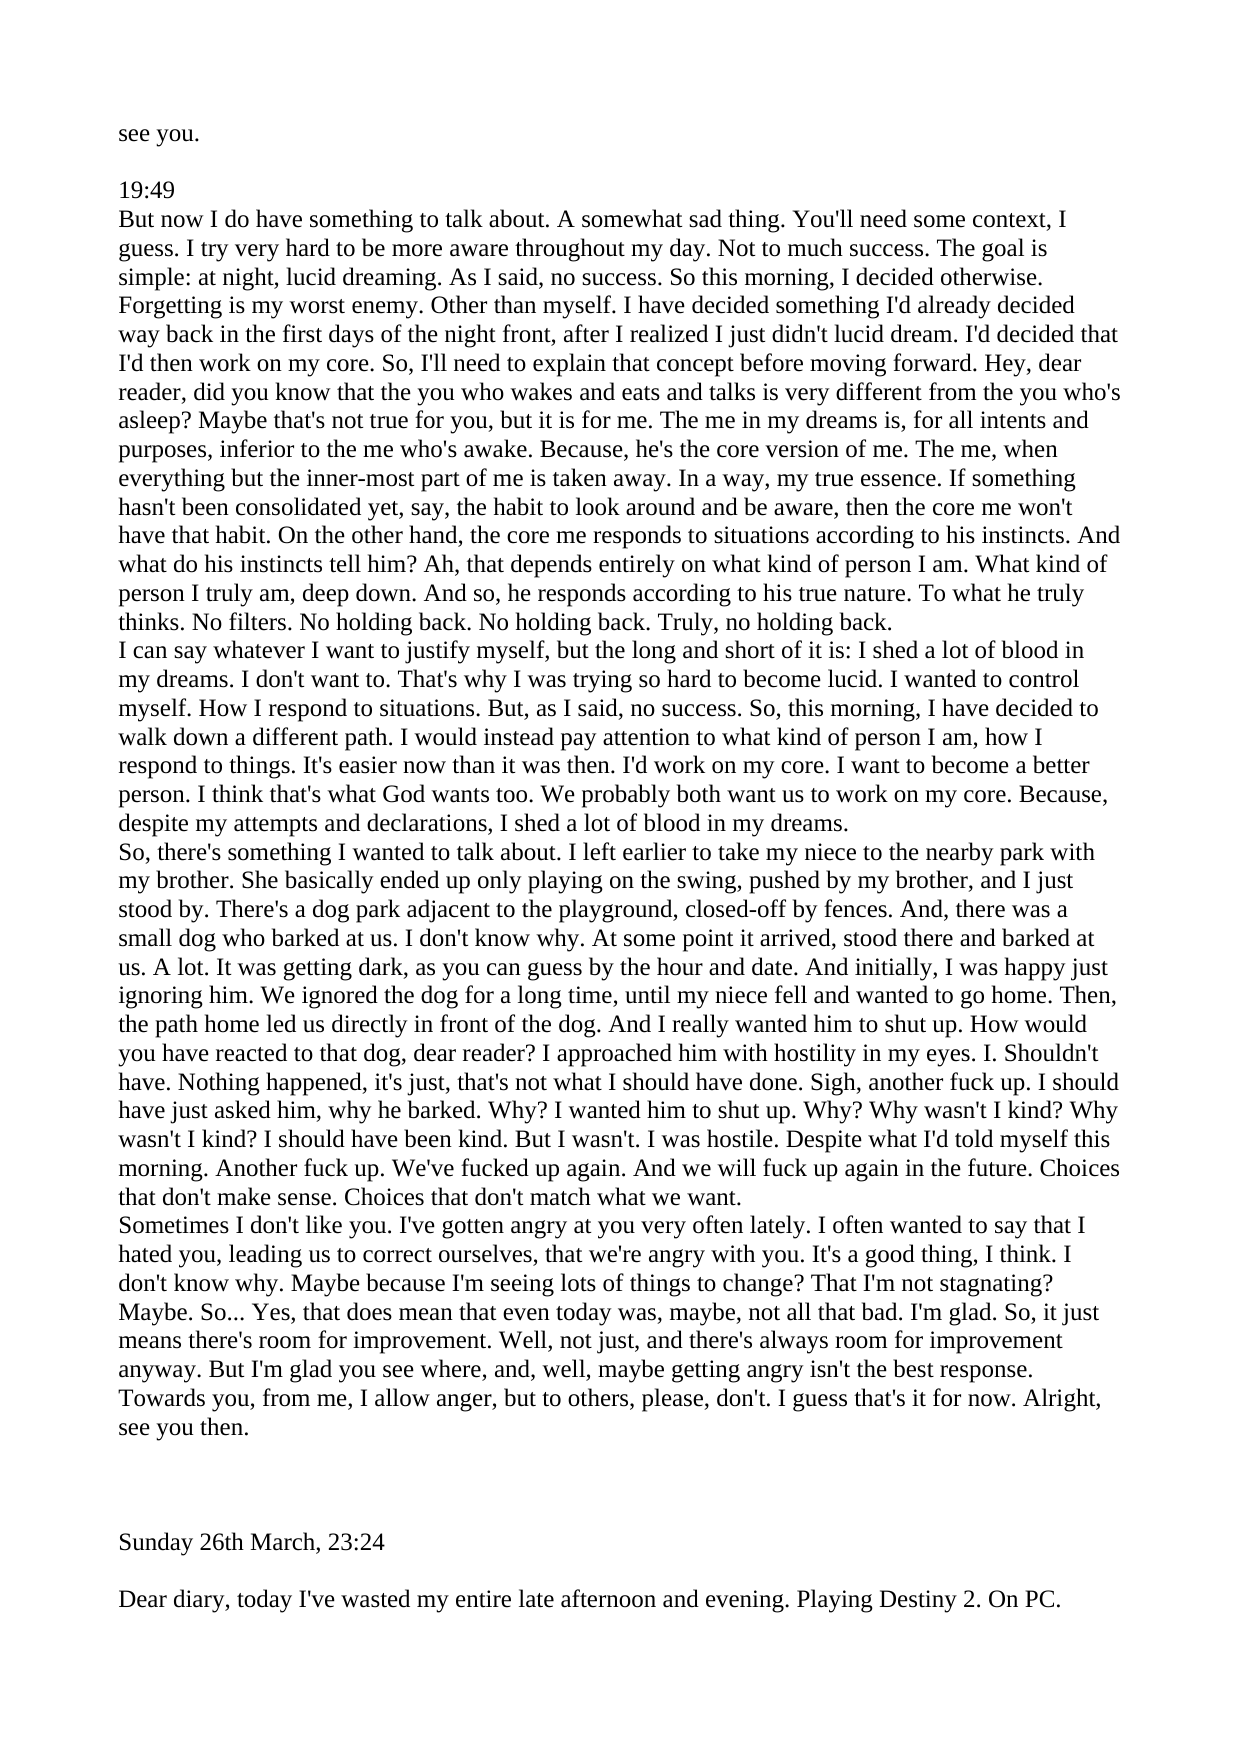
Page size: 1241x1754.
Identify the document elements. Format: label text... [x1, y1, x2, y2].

text Dear diary, today I've wasted my entire late afternoon and evening. Playing Destiny 2. On PC. [118, 1584, 1122, 1613]
text Sometimes I don't like you. I've gotten angry at you very often lately. I often wanted to say that I hated you, leading us to correct ourselves, that we're angry with you. It's a good thing, I think. I don't know why. Maybe because I'm seeing lots of things to change? That I'm not stagnating? Maybe. So... Yes, that does mean that even today was, maybe, not all that bad. I'm glad. So, it just means there's room for improvement. Well, not just, and there's always room for improvement anyway. But I'm glad you see where, and, well, maybe getting angry isn't the best response. Towards you, from me, I allow anger, but to others, please, don't. I guess that's it for now. Alright, see you then. [118, 1211, 1122, 1441]
text I can say whatever I want to justify myself, but the long and short of it is: I shed a lot of blood in my dreams. I don't want to. That's why I was trying so hard to become lucid. I wanted to control myself. How I respond to situations. But, as I said, no success. So, this morning, I have decided to walk down a different path. I would instead pay attention to what kind of person I am, how I respond to things. It's easier now than it was then. I'd work on my core. I want to become a better person. I think that's what God wants too. We probably both want us to work on my core. Because, despite my attempts and declarations, I shed a lot of blood in my dreams. [118, 636, 1122, 837]
text 19:49 [118, 176, 1122, 204]
text But now I do have something to talk about. A somewhat sad thing. You'll need some context, I guess. I try very hard to be more aware throughout my day. Not to much success. The goal is simple: at night, lucid dreaming. As I said, no success. So this morning, I decided otherwise. Forgetting is my worst enemy. Other than myself. I have decided something I'd already decided way back in the first days of the night front, after I realized I just didn't lucid dream. I'd decided that I'd then work on my core. So, I'll need to explain that concept before moving forward. Hey, dear reader, did you know that the you who wakes and eats and talks is very different from the you who's asleep? Maybe that's not true for you, but it is for me. The me in my dreams is, for all intents and purposes, inferior to the me who's awake. Because, he's the core version of me. The me, when everything but the inner-most part of me is taken away. In a way, my true essence. If something hasn't been consolidated yet, say, the habit to look around and be aware, then the core me won't have that habit. On the other hand, the core me responds to situations according to his instincts. And what do his instincts tell him? Ah, that depends entirely on what kind of person I am. What kind of person I truly am, deep down. And so, he responds according to his true nature. To what he truly thinks. No filters. No holding back. No holding back. Truly, no holding back. [118, 204, 1122, 636]
text So, there's something I wanted to talk about. I left earlier to take my niece to the nearby park with my brother. She basically ended up only playing on the swing, pushed by my brother, and I just stood by. There's a dog park adjacent to the playground, closed-off by fences. And, there was a small dog who barked at us. I don't know why. At some point it arrived, stood there and barked at us. A lot. It was getting dark, as you can guess by the hour and date. And initially, I was happy just ignoring him. We ignored the dog for a long time, until my niece fell and wanted to go home. Then, the path home led us directly in front of the dog. And I really wanted him to shut up. How would you have reacted to that dog, dear reader? I approached him with hostility in my eyes. I. Shouldn't have. Nothing happened, it's just, that's not what I should have done. Sigh, another fuck up. I should have just asked him, why he barked. Why? I wanted him to shut up. Why? Why wasn't I kind? Why wasn't I kind? I should have been kind. But I wasn't. I was hostile. Despite what I'd told myself this morning. Another fuck up. We've fucked up again. And we will fuck up again in the future. Choices that don't make sense. Choices that don't match what we want. [118, 837, 1122, 1211]
text Sunday 26th March, 23:24 [118, 1527, 1122, 1556]
text see you. [118, 118, 1122, 147]
